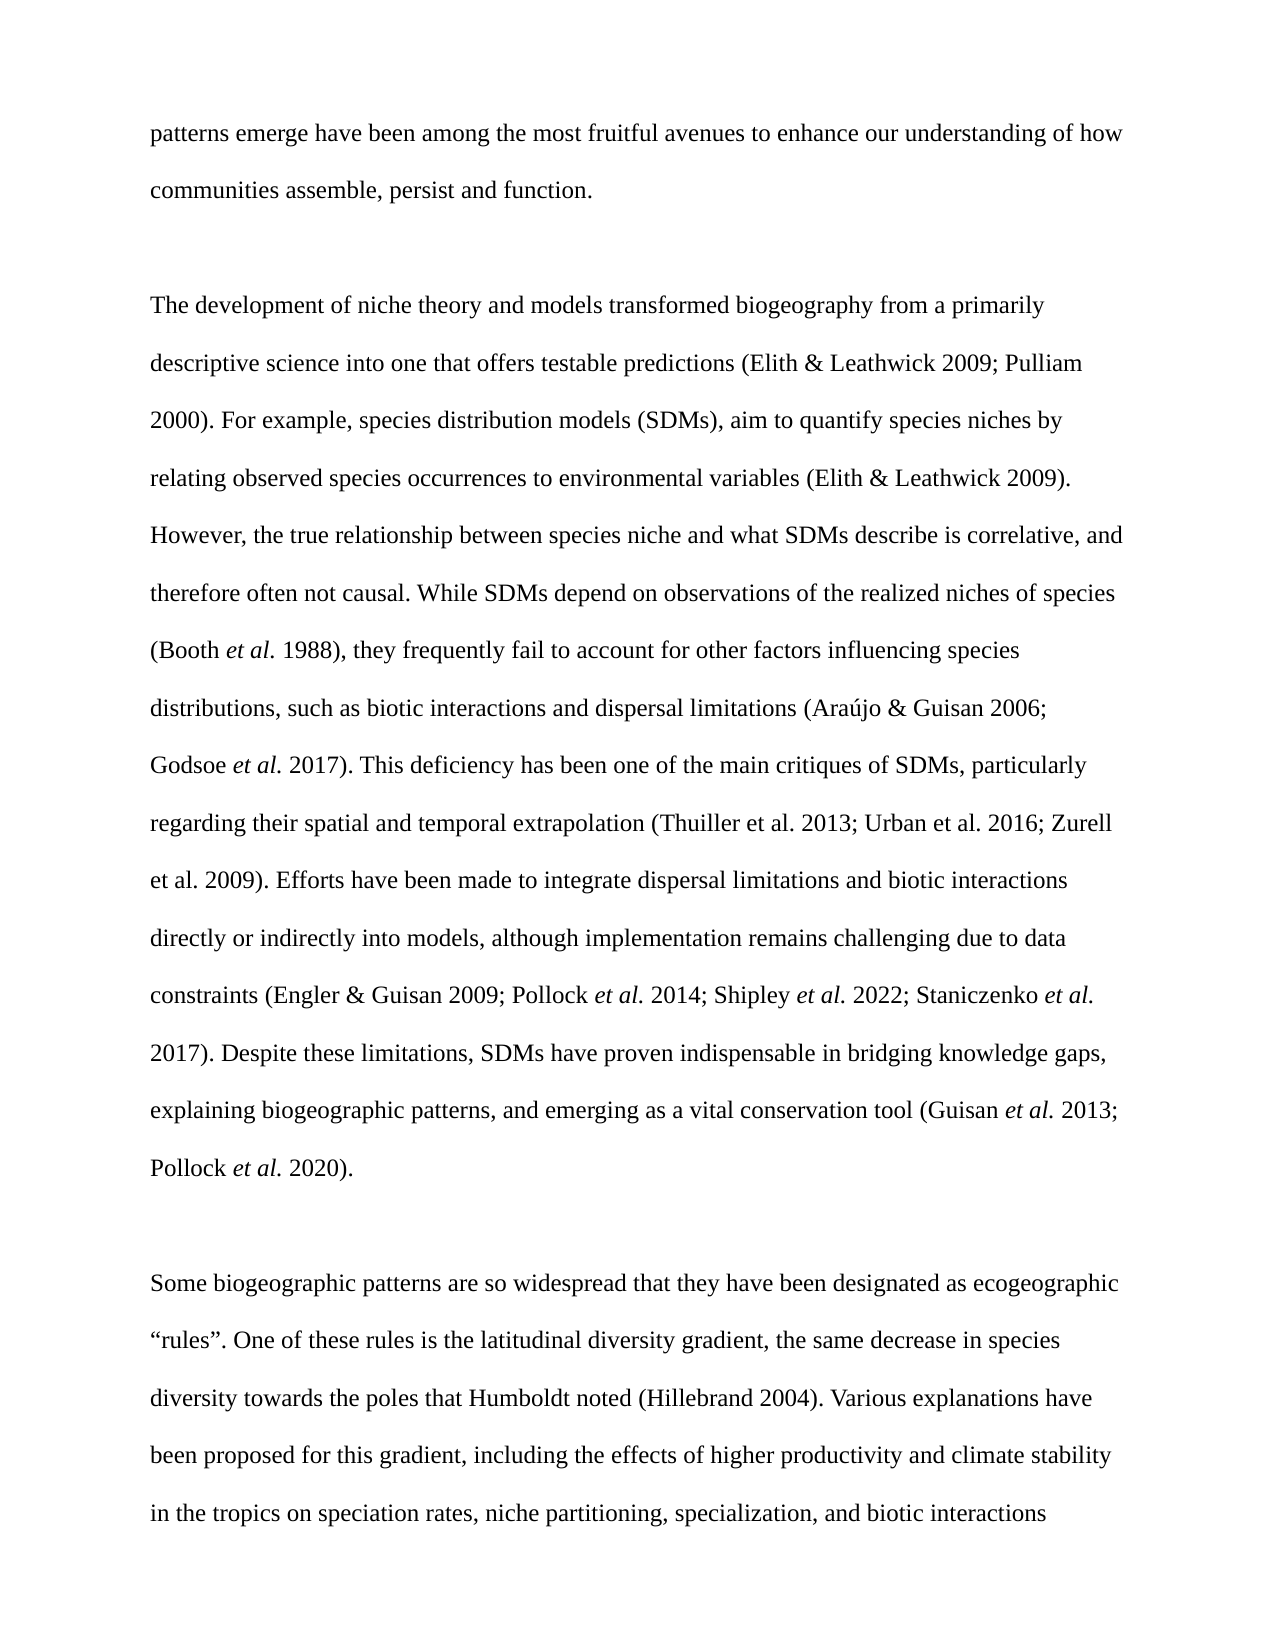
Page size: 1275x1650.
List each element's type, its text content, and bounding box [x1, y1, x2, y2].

text Some biogeographic patterns are so widespread that they have been designated as ecogeographic “rules”. One of these rules is the latitudinal diversity gradient, the same decrease in species diversity towards the poles that Humboldt noted (Hillebrand 2004). Various explanations have been proposed for this gradient, including the effects of higher productivity and climate stability in the tropics on speciation rates, niche partitioning, specialization, and biotic interactions [150, 1268, 1125, 1527]
text patterns emerge have been among the most fruitful avenues to enhance our understanding of how communities assemble, persist and function. [150, 118, 1125, 204]
text The development of niche theory and models transformed biogeography from a primarily descriptive science into one that offers testable predictions (Elith & Leathwick 2009; Pulliam 2000). For example, species distribution models (SDMs), aim to quantify species niches by relating observed species occurrences to environmental variables (Elith & Leathwick 2009). However, the true relationship between species niche and what SDMs describe is correlative, and therefore often not causal. While SDMs depend on observations of the realized niches of species (Booth et al. 1988), they frequently fail to account for other factors influencing species distributions, such as biotic interactions and dispersal limitations (Araújo & Guisan 2006; Godsoe et al. 2017). This deficiency has been one of the main critiques of SDMs, particularly regarding their spatial and temporal extrapolation (Thuiller et al. 2013; Urban et al. 2016; Zurell et al. 2009). Efforts have been made to integrate dispersal limitations and biotic interactions directly or indirectly into models, although implementation remains challenging due to data constraints (Engler & Guisan 2009; Pollock et al. 2014; Shipley et al. 2022; Staniczenko et al. 2017). Despite these limitations, SDMs have proven indispensable in bridging knowledge gaps, explaining biogeographic patterns, and emerging as a vital conservation tool (Guisan et al. 2013; Pollock et al. 2020). [150, 291, 1125, 1182]
